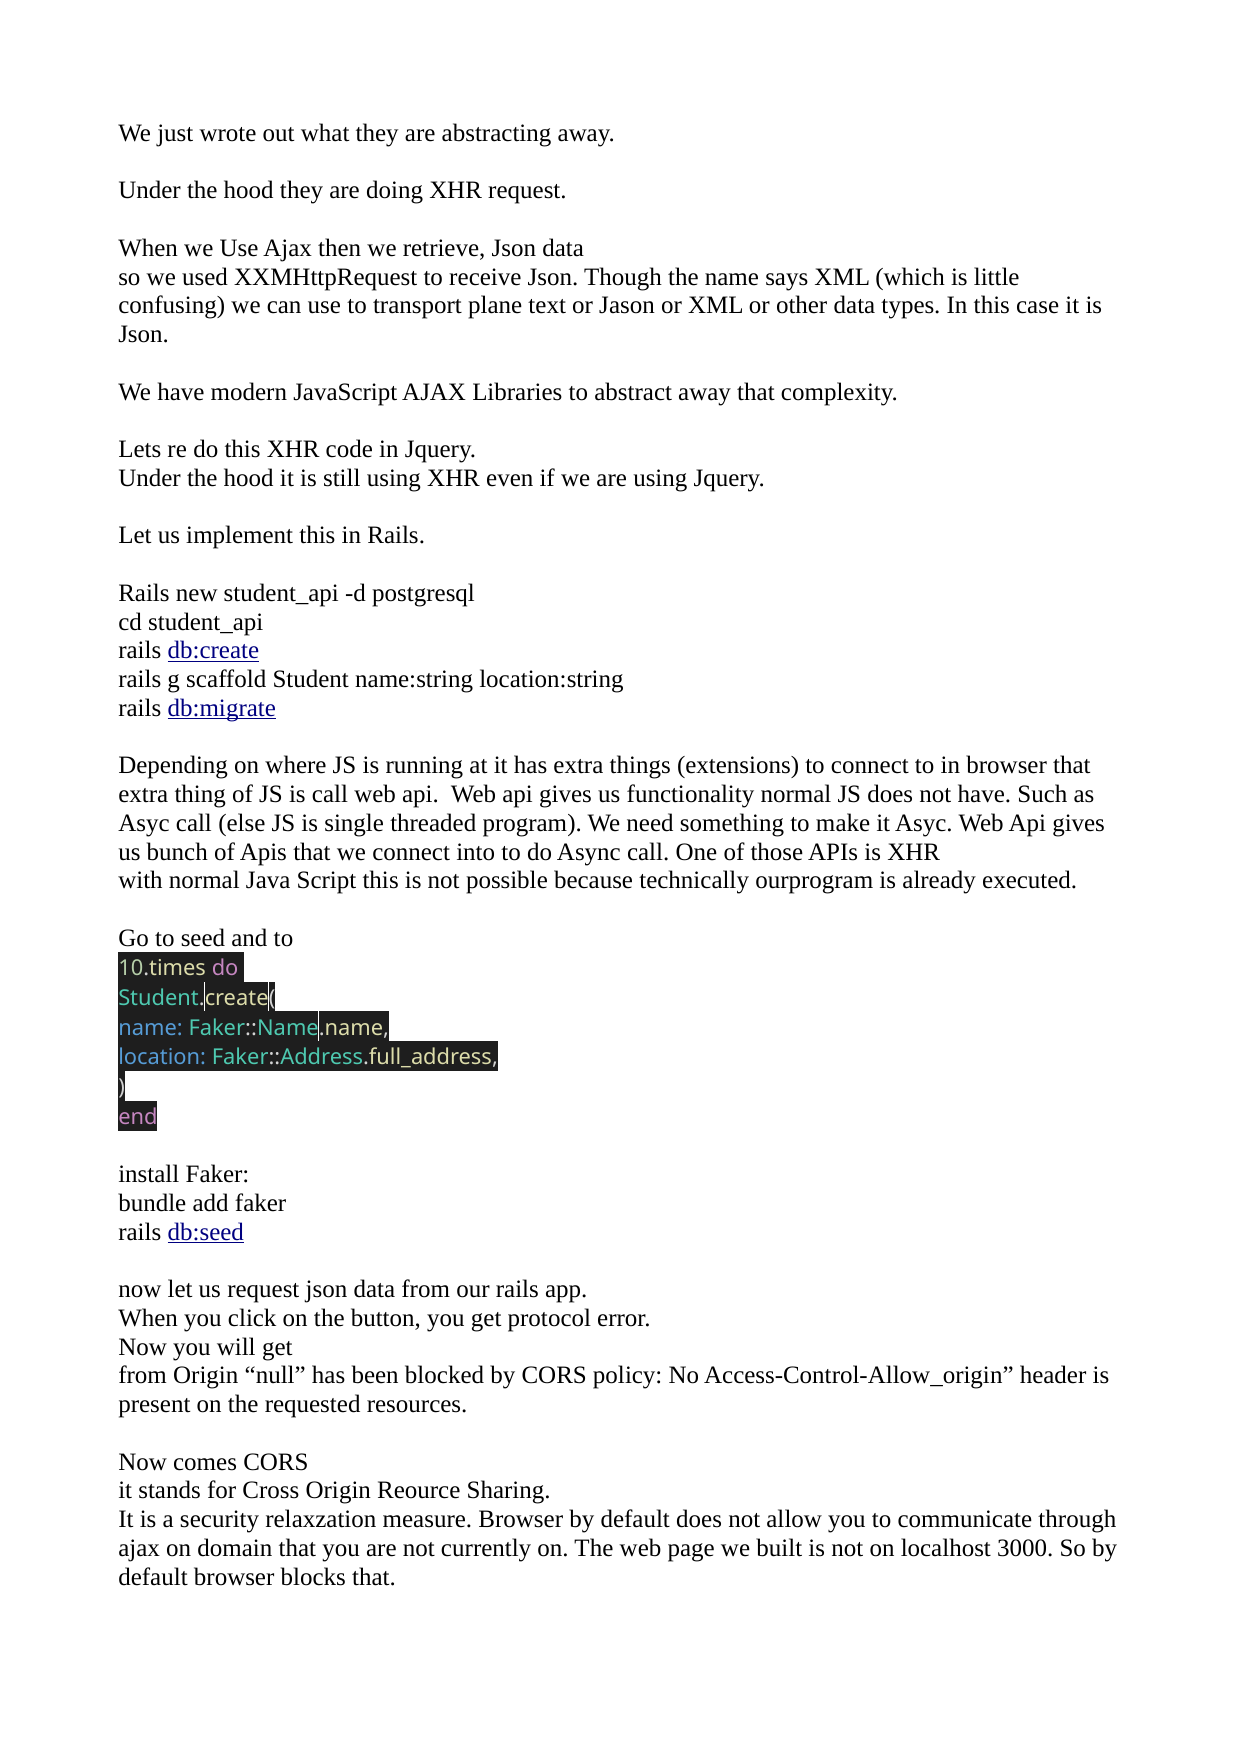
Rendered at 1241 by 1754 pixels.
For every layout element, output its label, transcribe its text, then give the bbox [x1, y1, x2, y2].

text Let us implement this in Rails. [118, 521, 1122, 549]
text Now comes CORS [118, 1447, 1122, 1476]
text rails g scaffold Student name:string location:string [118, 664, 1122, 693]
text Rails new student_api -d postgresql [118, 578, 1122, 607]
text rails db:create [118, 636, 1122, 664]
text name: Faker::Name.name, [118, 1011, 1122, 1041]
text Go to seed and to [118, 923, 1122, 952]
text 10.times do [118, 952, 1122, 982]
text so we used XXMHttpRequest to receive Json. Though the name says XML (which is little confusing) we can use to transport plane text or Jason or XML or other data types. In this case it is Json. [118, 262, 1122, 348]
text location: Faker::Address.full_address, [118, 1041, 1122, 1071]
text now let us request json data from our rails app. [118, 1274, 1122, 1303]
text When you click on the button, you get protocol error. [118, 1303, 1122, 1332]
text Depending on where JS is running at it has extra things (extensions) to connect to in browser that extra thing of JS is call web api. Web api gives us functionality normal JS does not have. Such as Asyc call (else JS is single threaded program). We need something to make it Asyc. Web Api gives us bunch of Apis that we connect into to do Async call. One of those APIs is XHR [118, 751, 1122, 866]
text it stands for Cross Origin Reource Sharing. [118, 1476, 1122, 1504]
text We just wrote out what they are abstracting away. [118, 118, 1122, 147]
text Now you will get [118, 1332, 1122, 1361]
text rails db:seed [118, 1217, 1122, 1246]
text It is a security relaxzation measure. Browser by default does not allow you to communicate through ajax on domain that you are not currently on. The web page we built is not on localhost 3000. So by default browser blocks that. [118, 1504, 1122, 1591]
text from Origin “null” has been blocked by CORS policy: No Access-Control-Allow_origin” header is present on the requested resources. [118, 1361, 1122, 1418]
text end [118, 1101, 1122, 1131]
text cd student_api [118, 607, 1122, 636]
text Student.create( [118, 982, 1122, 1011]
text bundle add faker [118, 1188, 1122, 1217]
text ) [118, 1071, 1122, 1101]
text Under the hood it is still using XHR even if we are using Jquery. [118, 463, 1122, 492]
text Lets re do this XHR code in Jquery. [118, 434, 1122, 463]
text Under the hood they are doing XHR request. [118, 176, 1122, 204]
text with normal Java Script this is not possible because technically ourprogram is already executed. [118, 866, 1122, 894]
text rails db:migrate [118, 693, 1122, 722]
text install Faker: [118, 1159, 1122, 1188]
text We have modern JavaScript AJAX Libraries to abstract away that complexity. [118, 377, 1122, 406]
text When we Use Ajax then we retrieve, Json data [118, 233, 1122, 262]
